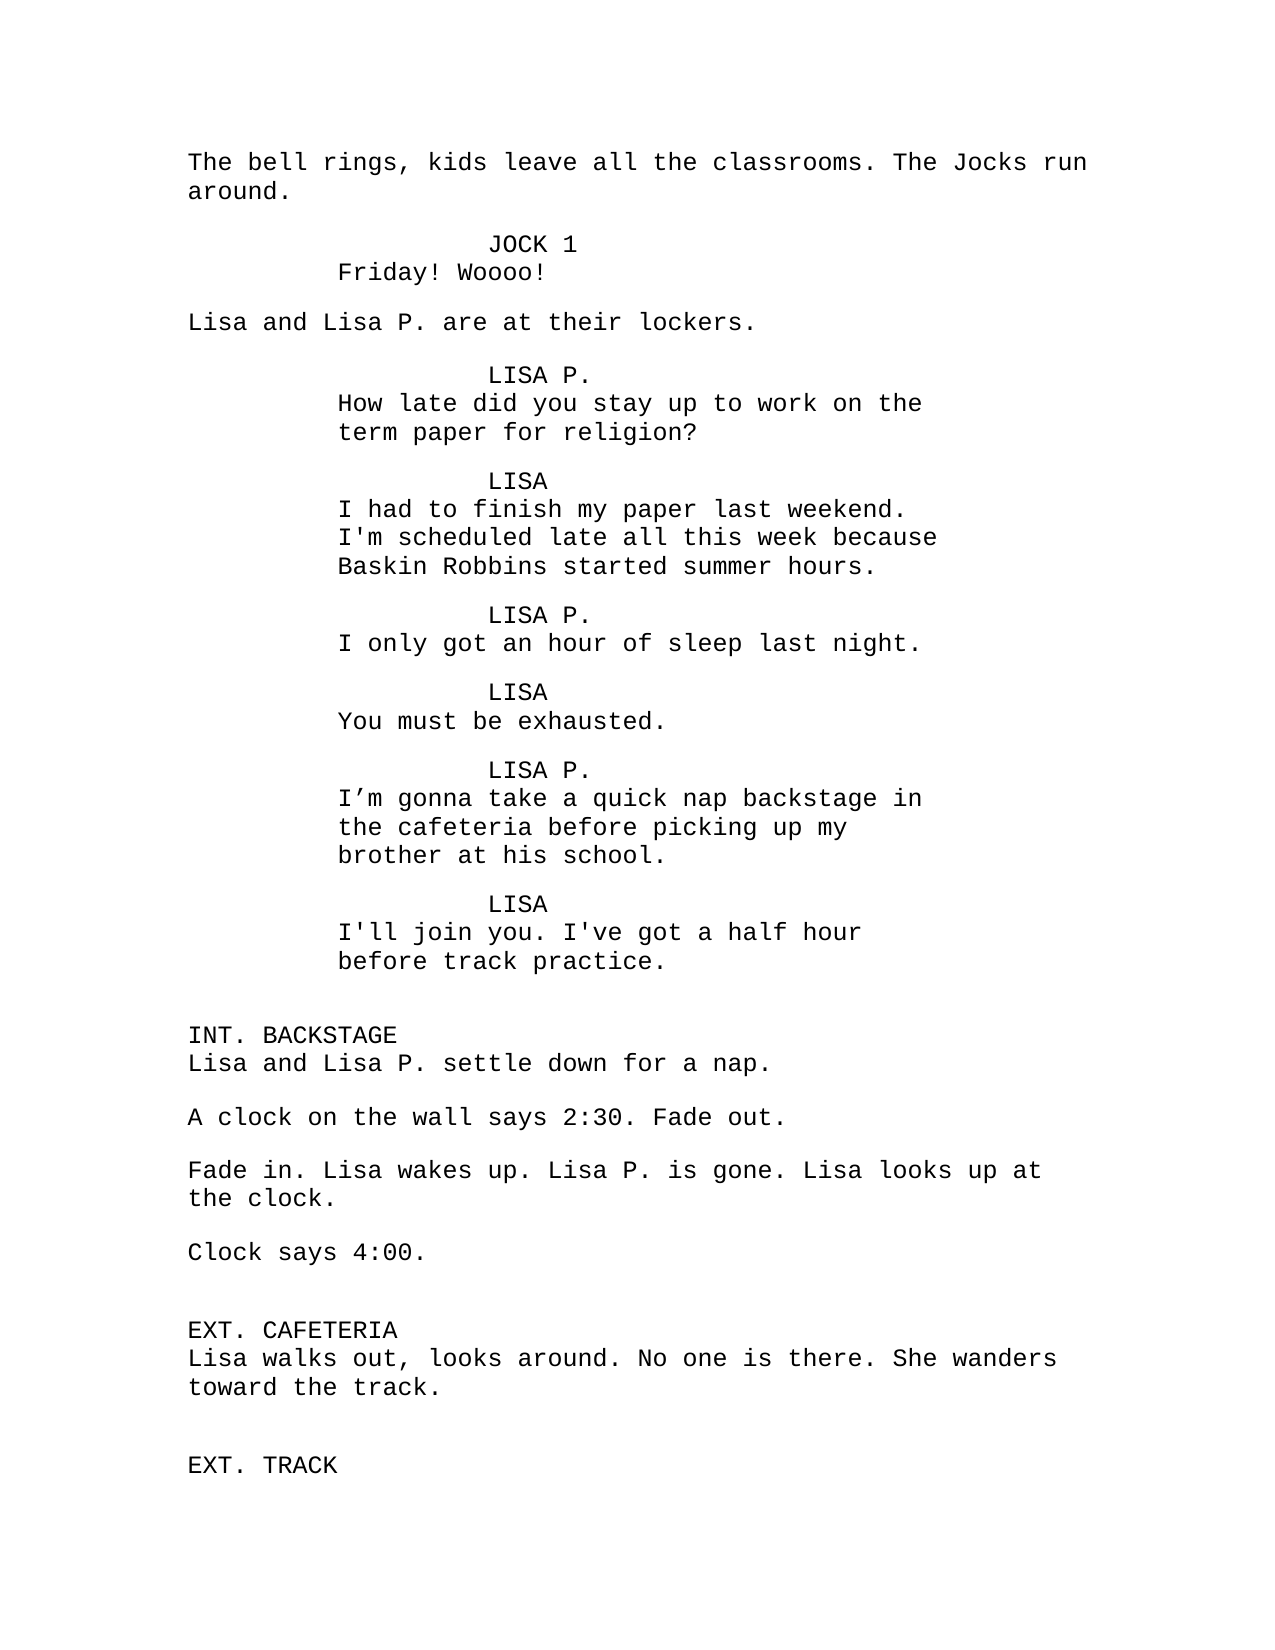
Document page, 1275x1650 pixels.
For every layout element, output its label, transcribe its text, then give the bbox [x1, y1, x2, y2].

text I had to finish my paper last weekend. I'm scheduled late all this week because Baskin Robbins started summer hours. [337, 497, 937, 582]
text LISA [187, 680, 1087, 708]
text Lisa and Lisa P. settle down for a nap. [187, 1051, 1087, 1079]
subtitle EXT. CAFETERIA [187, 1317, 1087, 1346]
text LISA P. [187, 602, 1087, 631]
text LISA P. [187, 362, 1087, 391]
text LISA [187, 892, 1087, 920]
text Clock says 4:00. [187, 1239, 1087, 1267]
text You must be exhausted. [337, 708, 937, 737]
subtitle INT. BACKSTAGE [187, 1022, 1087, 1051]
text LISA [187, 468, 1087, 497]
text Friday! Woooo! [337, 260, 937, 288]
text I'll join you. I've got a half hour before track practice. [337, 920, 937, 977]
text A clock on the wall says 2:30. Fade out. [187, 1104, 1087, 1132]
text LISA P. [187, 757, 1087, 786]
text Lisa walks out, looks around. No one is there. She wanders toward the track. [187, 1346, 1087, 1402]
text Fade in. Lisa wakes up. Lisa P. is gone. Lisa looks up at the clock. [187, 1157, 1087, 1214]
text Lisa and Lisa P. are at their lockers. [187, 309, 1087, 337]
text How late did you stay up to work on the term paper for religion? [337, 391, 937, 447]
text JOCK 1 [187, 232, 1087, 260]
text The bell rings, kids leave all the classrooms. The Jocks run around. [187, 150, 1087, 207]
text I’m gonna take a quick nap backstage in the cafeteria before picking up my brother at his school. [337, 786, 937, 871]
subtitle EXT. TRACK [187, 1452, 1087, 1481]
text I only got an hour of sleep last night. [337, 631, 937, 659]
